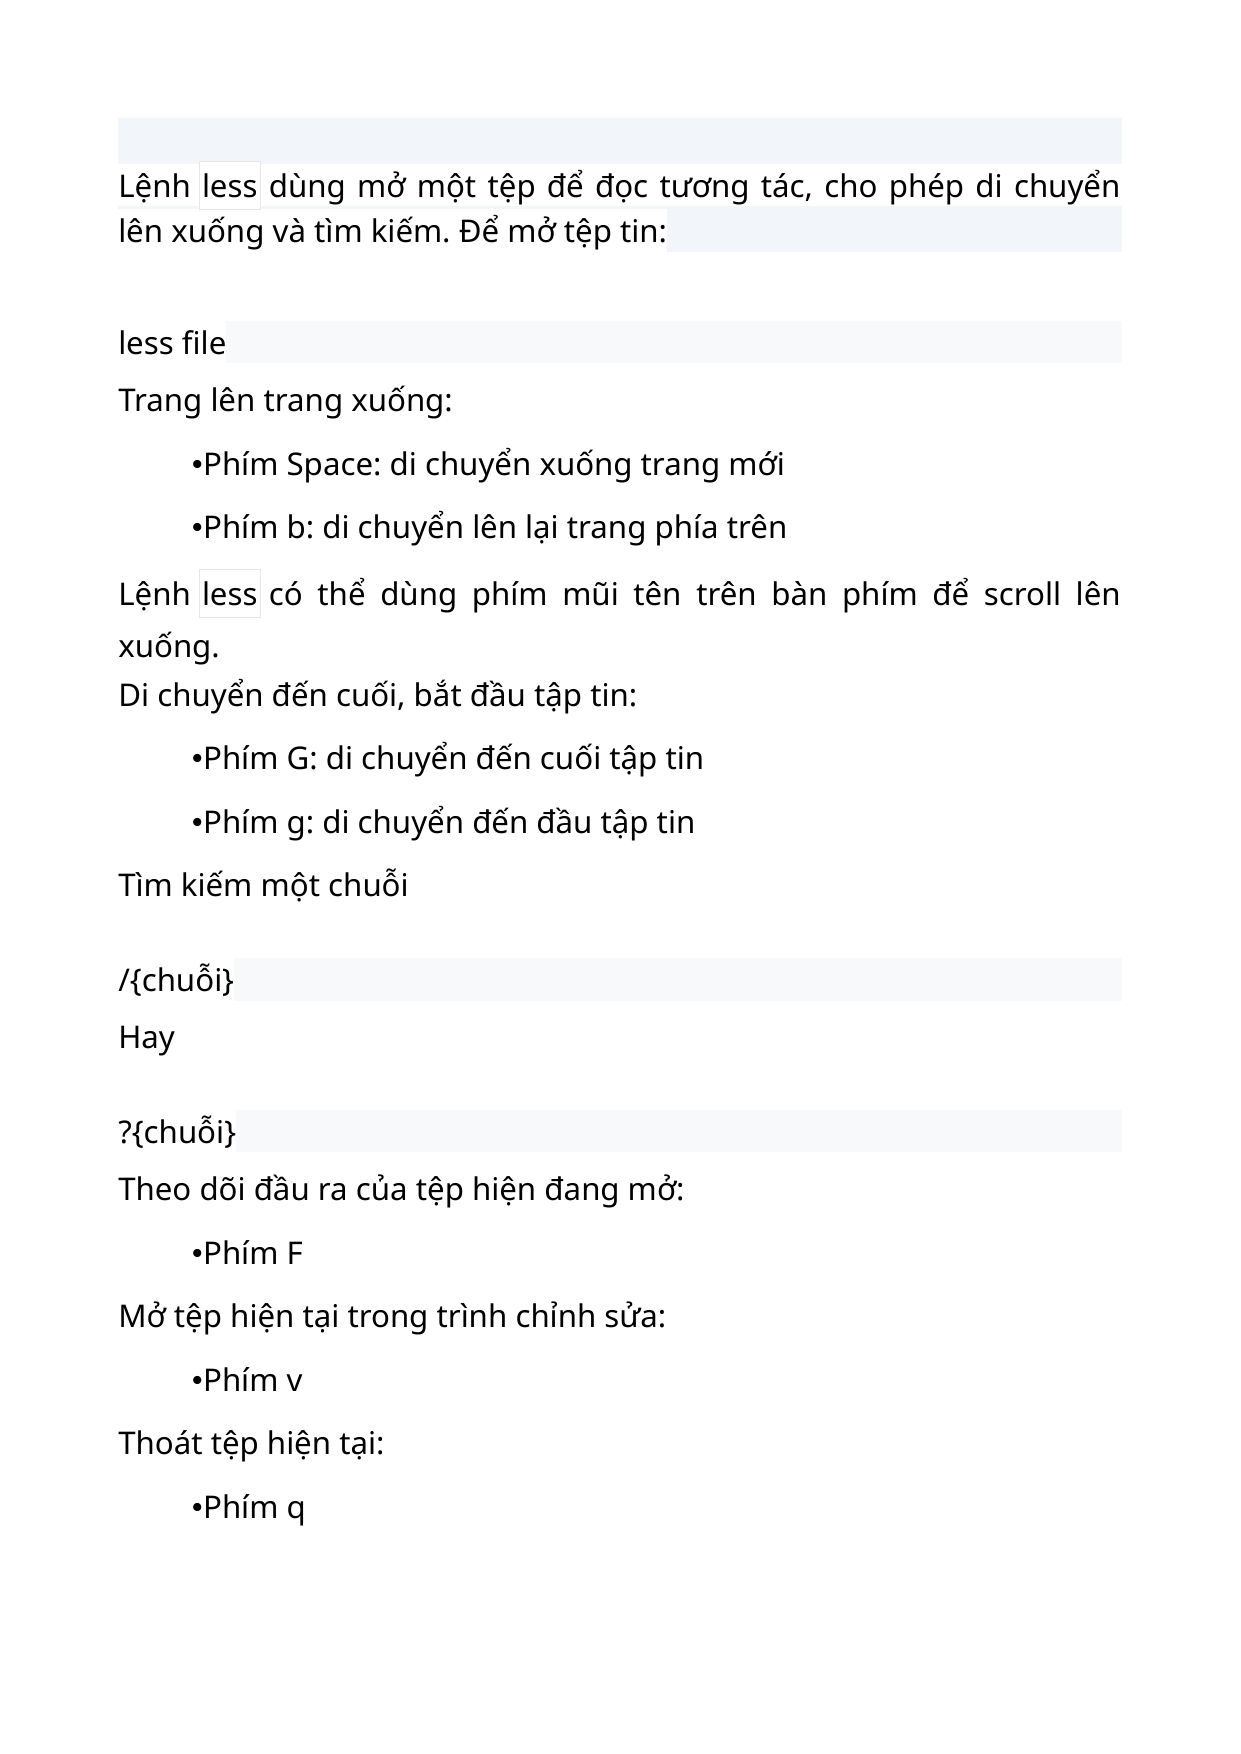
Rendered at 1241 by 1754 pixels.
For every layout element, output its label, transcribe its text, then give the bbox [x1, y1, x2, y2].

text Hay [118, 1015, 1122, 1058]
text Trang lên trang xuống: [118, 378, 1122, 421]
text Lệnh less có thể dùng phím mũi tên trên bàn phím để scroll lên xuống. [118, 568, 1122, 666]
text Mở tệp hiện tại trong trình chỉnh sửa: [118, 1294, 1122, 1337]
text Lệnh less dùng mở một tệp để đọc tương tác, cho phép di chuyển lên xuống và tìm kiếm. Để mở tệp tin: [118, 118, 1122, 252]
list Phím b: di chuyển lên lại trang phía trên [118, 505, 1122, 548]
text less file [118, 321, 1122, 363]
text Di chuyển đến cuối, bắt đầu tập tin: [118, 672, 1122, 715]
text Theo dõi đầu ra của tệp hiện đang mở: [118, 1167, 1122, 1210]
text ?{chuỗi} [118, 1110, 1122, 1152]
list Phím q [118, 1485, 1122, 1527]
text Tìm kiếm một chuỗi [118, 863, 1122, 906]
text Thoát tệp hiện tại: [118, 1421, 1122, 1464]
list Phím v [118, 1358, 1122, 1400]
list Phím Space: di chuyển xuống trang mới [118, 441, 1122, 484]
list Phím g: di chuyển đến đầu tập tin [118, 799, 1122, 842]
text /{chuỗi} [118, 958, 1122, 1001]
list Phím F [118, 1231, 1122, 1273]
list Phím G: di chuyển đến cuối tập tin [118, 736, 1122, 779]
